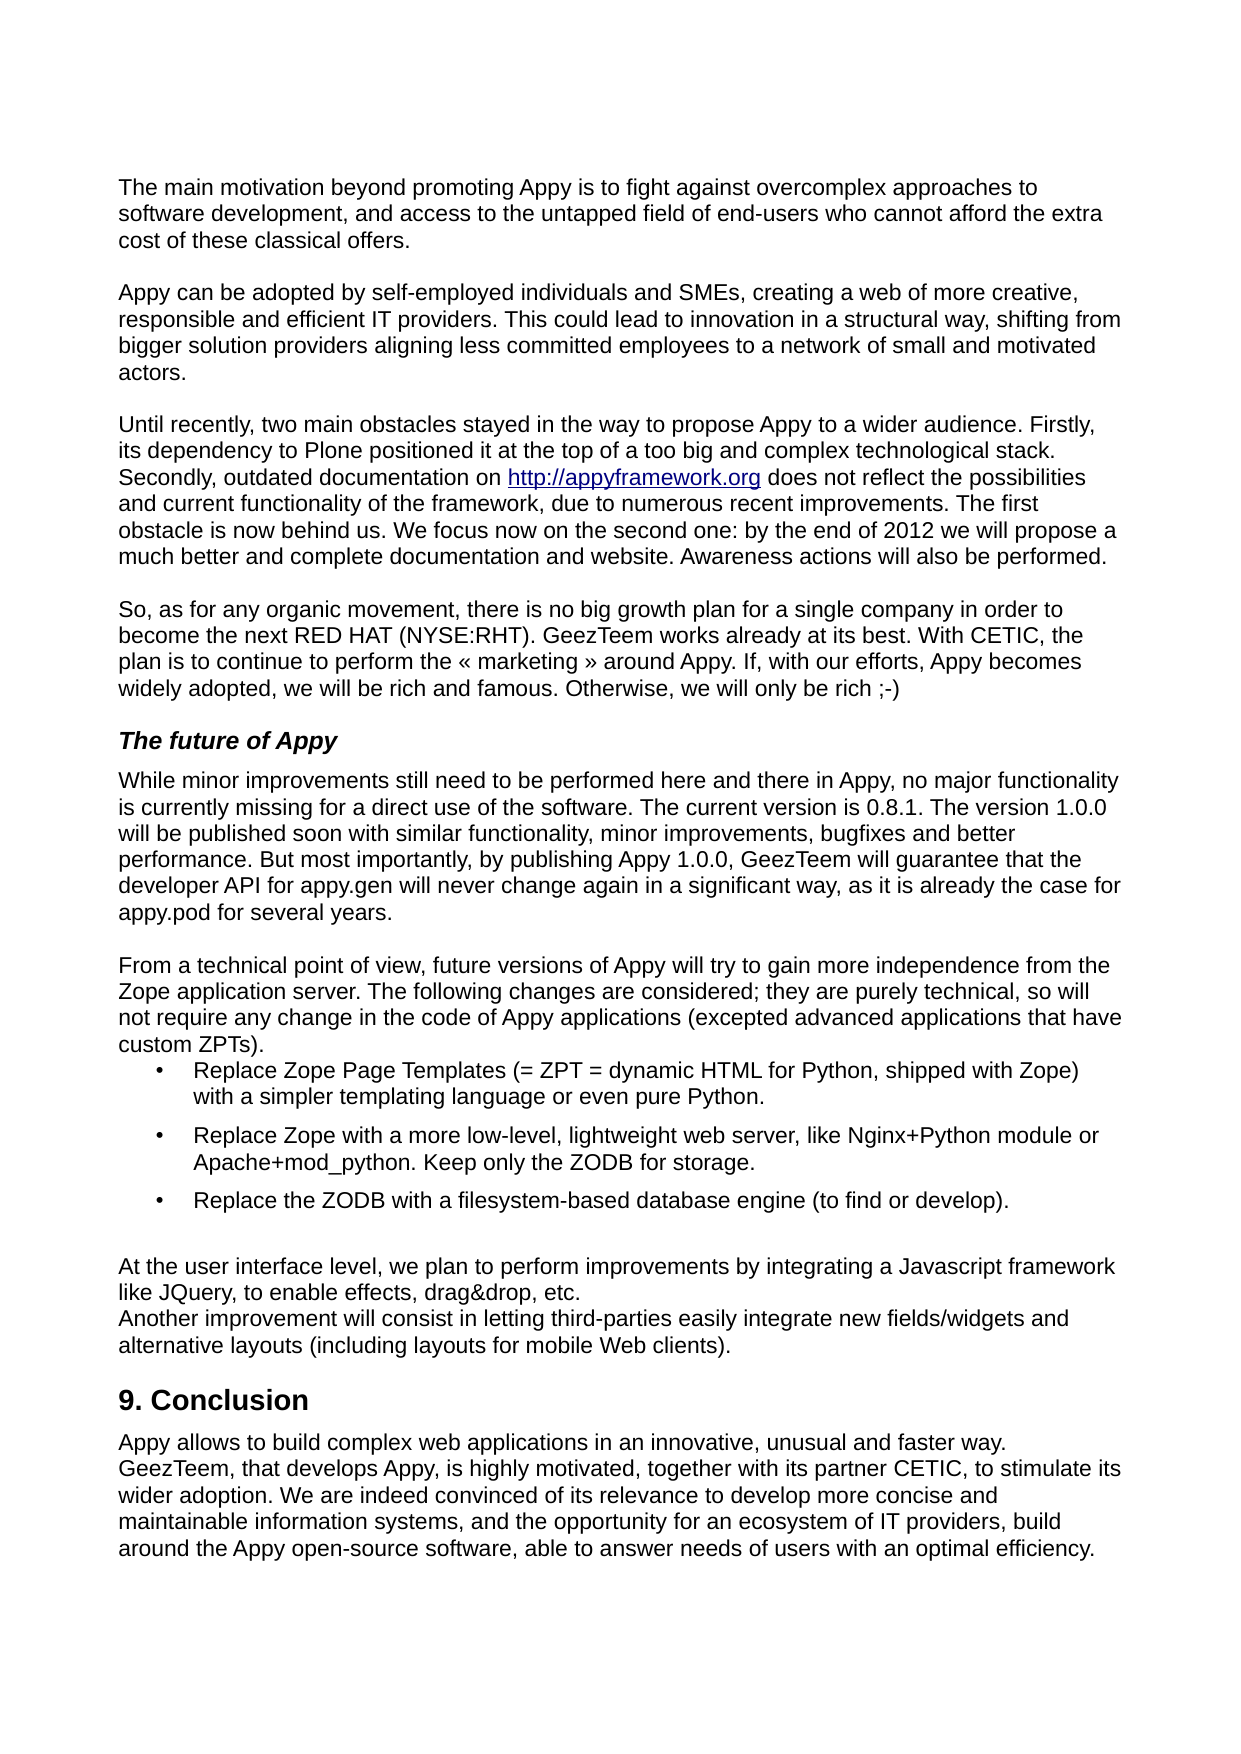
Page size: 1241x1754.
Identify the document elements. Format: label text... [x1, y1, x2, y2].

text From a technical point of view, future versions of Appy will try to gain more independence from the Zope application server. The following changes are considered; they are purely technical, so will not require any change in the code of Appy applications (excepted advanced applications that have custom ZPTs). [118, 952, 1122, 1057]
text The main motivation beyond promoting Appy is to fight against overcomplex approaches to software development, and access to the untapped field of end-users who cannot afford the extra cost of these classical offers. [118, 174, 1122, 253]
list Replace Zope with a more low-level, lightweight web server, like Nginx+Python module or Apache+mod_python. Keep only the ZODB for storage. [156, 1122, 1122, 1175]
list Replace the ZODB with a filesystem-based database engine (to find or develop). [156, 1187, 1122, 1214]
text At the user interface level, we plan to perform improvements by integrating a Javascript framework like JQuery, to enable effects, drag&drop, etc. [118, 1253, 1122, 1305]
list Replace Zope Page Templates (= ZPT = dynamic HTML for Python, shipped with Zope) with a simpler templating language or even pure Python. [156, 1057, 1122, 1110]
text Another improvement will consist in letting third-parties easily integrate new fields/widgets and alternative layouts (including layouts for mobile Web clients). [118, 1305, 1122, 1358]
text Until recently, two main obstacles stayed in the way to propose Appy to a wider audience. Firstly, its dependency to Plone positioned it at the top of a too big and complex technological stack. Secondly, outdated documentation on http://appyframework.org does not reflect the possibilities and current functionality of the framework, due to numerous recent improvements. The first obstacle is now behind us. We focus now on the second one: by the end of 2012 we will propose a much better and complete documentation and website. Awareness actions will also be performed. [118, 411, 1122, 569]
text Appy allows to build complex web applications in an innovative, unusual and faster way. GeezTeem, that develops Appy, is highly motivated, together with its partner CETIC, to stimulate its wider adoption. We are indeed convinced of its relevance to develop more concise and maintainable information systems, and the opportunity for an ecosystem of IT providers, build around the Appy open-source software, able to answer needs of users with an optimal efficiency. [118, 1429, 1122, 1561]
text Appy can be adopted by self-employed individuals and SMEs, creating a web of more creative, responsible and efficient IT providers. This could lead to innovation in a structural way, shifting from bigger solution providers aligning less committed employees to a network of small and motivated actors. [118, 279, 1122, 385]
text So, as for any organic movement, there is no big growth plan for a single company in order to become the next RED HAT (NYSE:RHT). GeezTeem works already at its best. With CETIC, the plan is to continue to perform the « marketing » around Appy. If, with our efforts, Appy becomes widely adopted, we will be rich and famous. Otherwise, we will only be rich ;-) [118, 596, 1122, 701]
subtitle 9. Conclusion [118, 1383, 1122, 1417]
subtitle The future of Appy [118, 726, 1122, 754]
text While minor improvements still need to be performed here and there in Appy, no major functionality is currently missing for a direct use of the software. The current version is 0.8.1. The version 1.0.0 will be published soon with similar functionality, minor improvements, bugfixes and better performance. But most importantly, by publishing Appy 1.0.0, GeezTeem will guarantee that the developer API for appy.gen will never change again in a significant way, as it is already the case for appy.pod for several years. [118, 767, 1122, 925]
